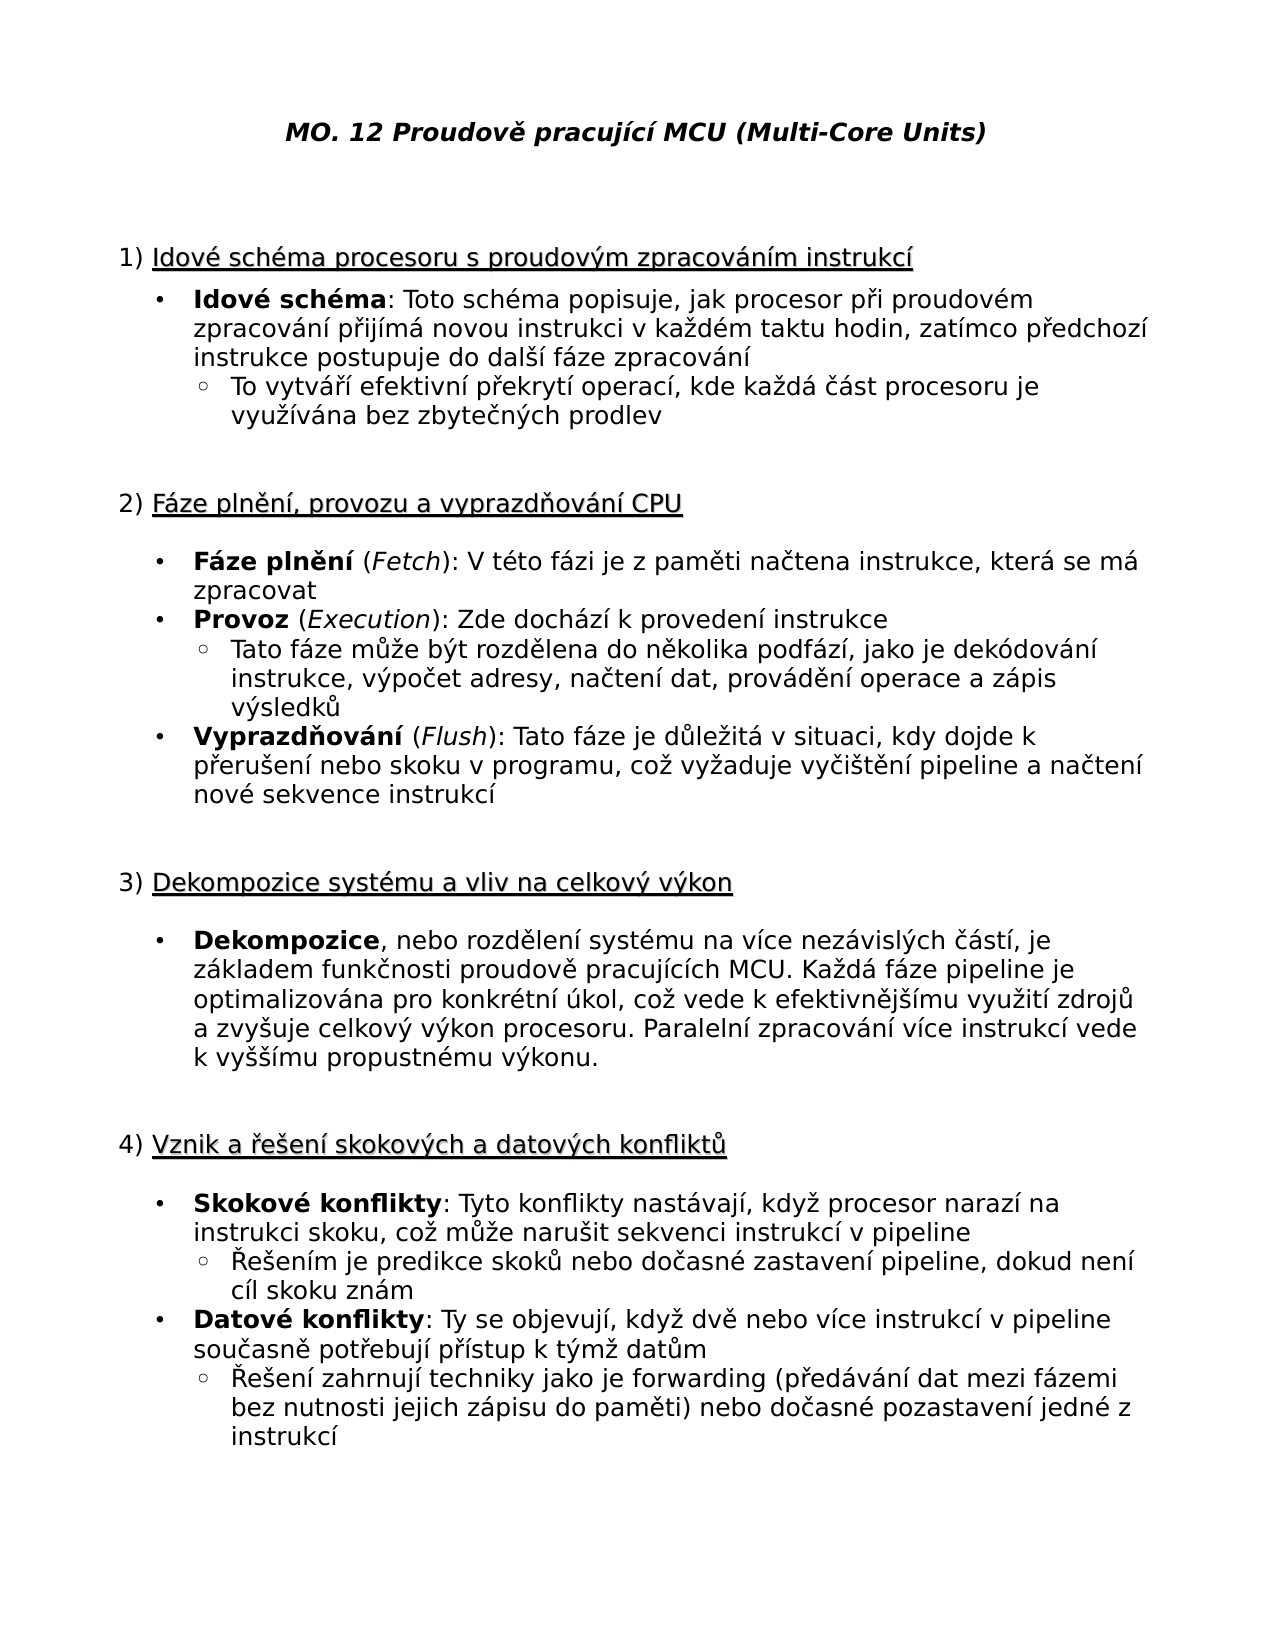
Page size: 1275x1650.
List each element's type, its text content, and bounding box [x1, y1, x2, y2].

list Vyprazdňování (Flush): Tato fáze je důležitá v situaci, kdy dojde k přerušení nebo skoku v programu, což vyžaduje vyčištění pipeline a načtení nové sekvence instrukcí [156, 722, 1157, 810]
list To vytváří efektivní překrytí operací, kde každá část procesoru je využívána bez zbytečných prodlev [193, 372, 1157, 431]
list Skokové konflikty: Tyto konflikty nastávají, když procesor narazí na instrukci skoku, což může narušit sekvenci instrukcí v pipeline [156, 1189, 1157, 1247]
list Řešením je predikce skoků nebo dočasné zastavení pipeline, dokud není cíl skoku znám [193, 1247, 1157, 1306]
list Řešení zahrnují techniky jako je forwarding (předávání dat mezi fázemi bez nutnosti jejich zápisu do paměti) nebo dočasné pozastavení jedné z instrukcí [193, 1364, 1157, 1451]
list Provoz (Execution): Zde dochází k provedení instrukce [156, 606, 1157, 635]
list Fáze plnění (Fetch): V této fázi je z paměti načtena instrukce, která se má zpracovat [156, 547, 1157, 606]
text 2) Fáze plnění, provozu a vyprazdňování CPU [118, 489, 1157, 518]
list Dekompozice, nebo rozdělení systému na více nezávislých částí, je základem funkčnosti proudově pracujících MCU. Každá fáze pipeline je optimalizována pro konkrétní úkol, což vede k efektivnějšímu využití zdrojů a zvyšuje celkový výkon procesoru. Paralelní zpracování více instrukcí vede k vyššímu propustnému výkonu. [156, 926, 1157, 1072]
text 4) Vznik a řešení skokových a datových konfliktů [118, 1131, 1157, 1160]
list Idové schéma: Toto schéma popisuje, jak procesor při proudovém zpracování přijímá novou instrukci v každém taktu hodin, zatímco předchozí instrukce postupuje do další fáze zpracování [156, 285, 1157, 372]
subtitle 1) Idové schéma procesoru s proudovým zpracováním instrukcí [118, 243, 1157, 272]
list Tato fáze může být rozdělena do několika podfází, jako je dekódování instrukce, výpočet adresy, načtení dat, provádění operace a zápis výsledků [193, 635, 1157, 722]
list Datové konflikty: Ty se objevují, když dvě nebo více instrukcí v pipeline současně potřebují přístup k týmž datům [156, 1306, 1157, 1364]
text MO. 12 Proudově pracující MCU (Multi-Core Units) [118, 118, 1157, 147]
text 3) Dekompozice systému a vliv na celkový výkon [118, 868, 1157, 897]
